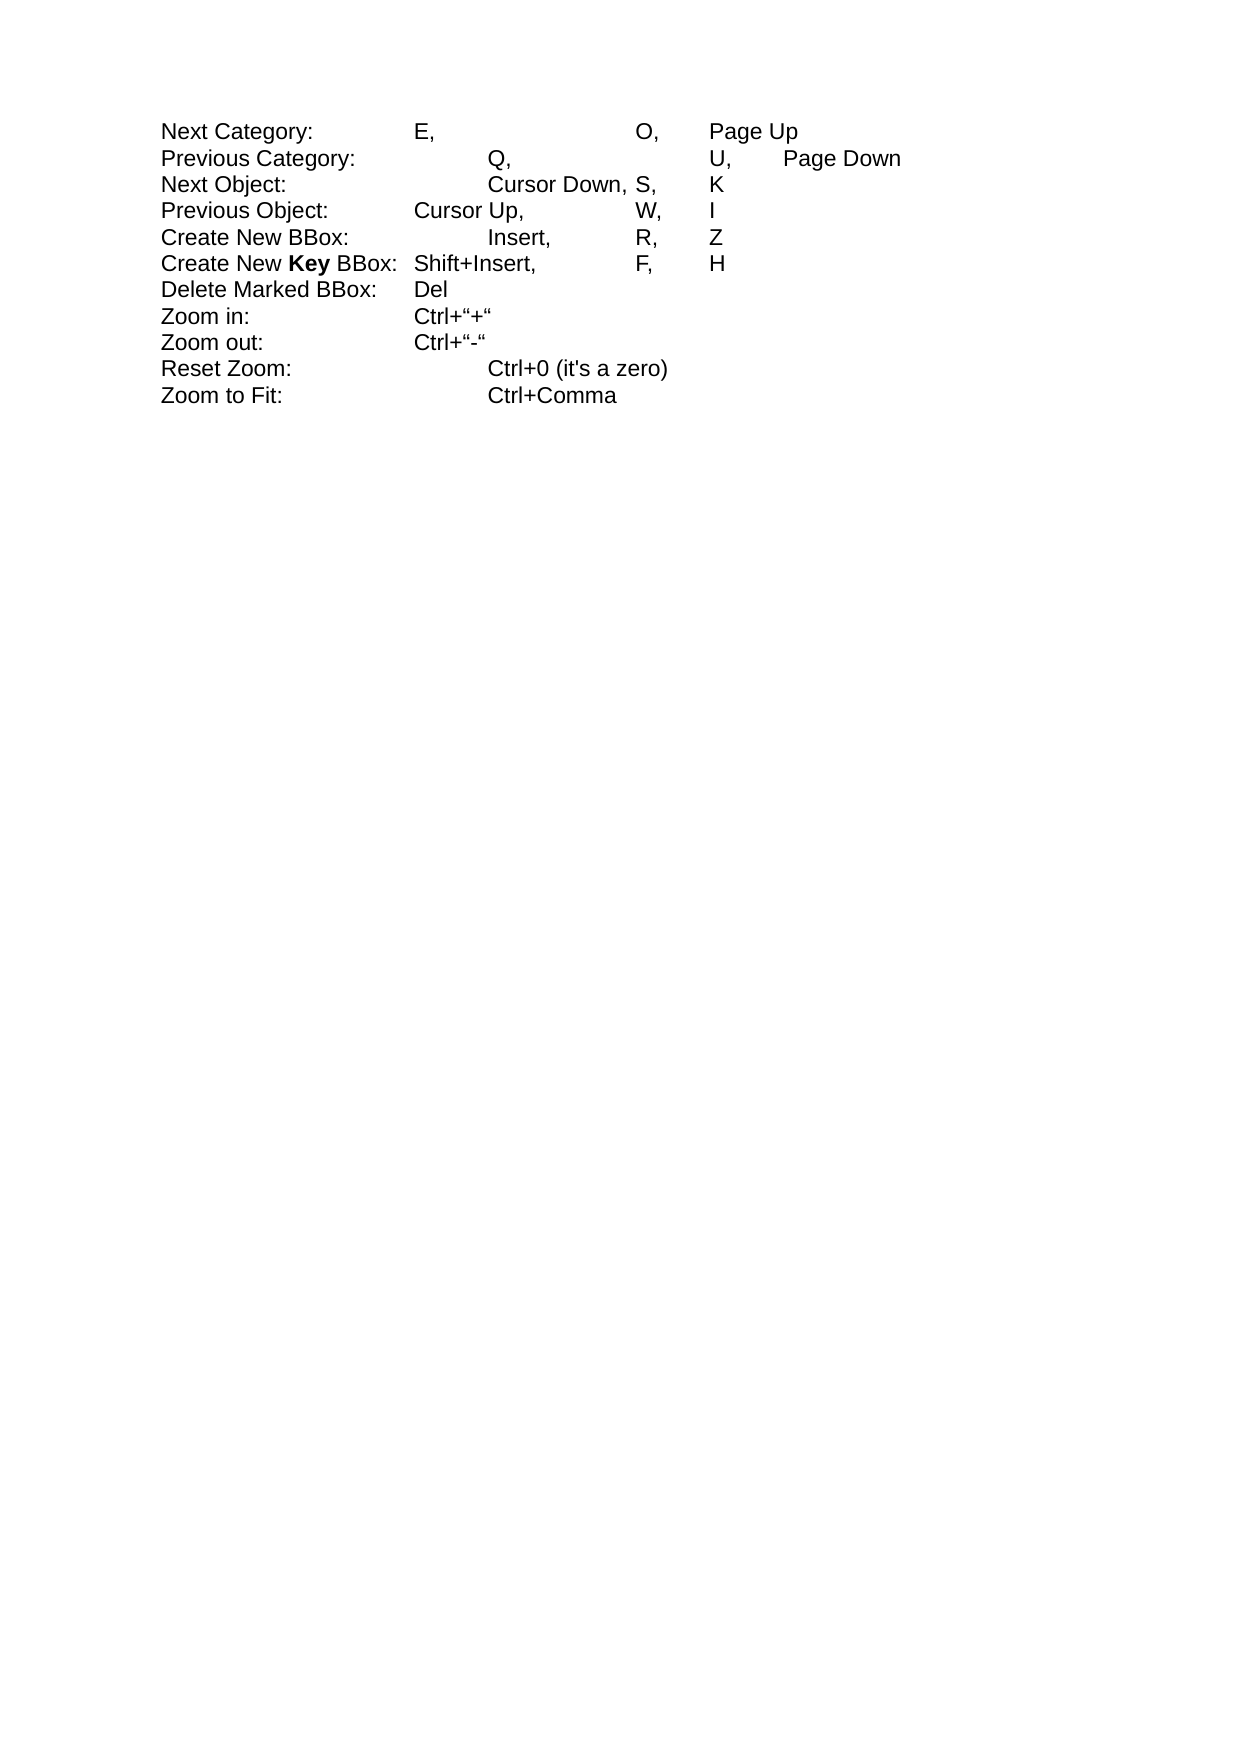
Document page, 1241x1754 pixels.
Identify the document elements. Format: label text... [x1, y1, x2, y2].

text Zoom in: Ctrl+“+“ [118, 303, 1122, 329]
text Create New Key BBox: Shift+Insert, F, H [118, 250, 1122, 276]
text Next Object: Cursor Down, S, K [118, 171, 1122, 197]
text Zoom out: Ctrl+“-“ [118, 329, 1122, 355]
text Reset Zoom: Ctrl+0 (it's a zero) [118, 355, 1122, 382]
text Create New BBox: Insert, R, Z [118, 223, 1122, 250]
text Zoom to Fit: Ctrl+Comma [118, 382, 1122, 408]
text Next Category: E, O, Page Up [118, 118, 1122, 144]
text Delete Marked BBox: Del [118, 276, 1122, 303]
text Previous Object: Cursor Up, W, I [118, 197, 1122, 223]
text Previous Category: Q, U, Page Down [118, 144, 1122, 171]
